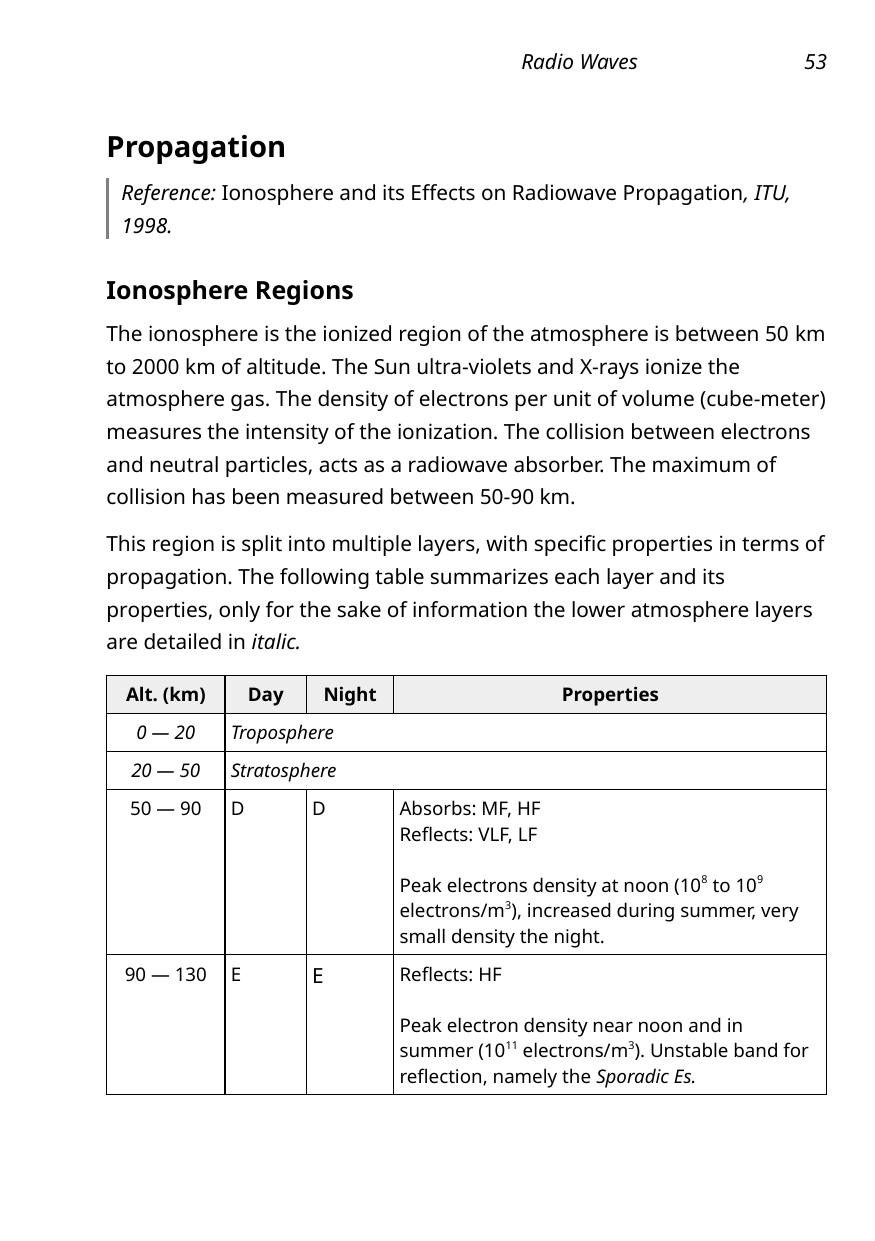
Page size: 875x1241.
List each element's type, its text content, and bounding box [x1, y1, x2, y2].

table_header Night [307, 676, 393, 713]
text This region is split into multiple layers, with specific properties in terms of propagation. The following table summarizes each layer and its properties, only for the sake of information the lower atmosphere layers are detailed in italic. [106, 529, 827, 656]
text Reference: Ionosphere and its Effects on Radiowave Propagation, ITU, 1998. [109, 178, 827, 239]
table_header Alt. (km) [107, 676, 224, 713]
table_header Day [226, 676, 306, 713]
table_cell E [307, 955, 393, 1094]
table_header Properties [394, 676, 826, 713]
table_cell 50 — 90 [107, 790, 224, 954]
table_cell D [307, 790, 393, 954]
table_cell D [226, 790, 306, 954]
table_cell Reflects: HF Peak electron density near noon and in summer (1011 electrons/m3). Unstable band for reflection, namely the Sporadic Es. [394, 955, 826, 1094]
table_cell Troposphere [226, 714, 826, 751]
table_cell 90 — 130 [107, 955, 224, 1094]
subtitle Ionosphere Regions [106, 273, 827, 307]
table_cell E [226, 955, 306, 1094]
table_cell 20 — 50 [107, 752, 224, 789]
table_cell Stratosphere [226, 752, 826, 789]
subtitle Propagation [106, 126, 827, 166]
table_cell 0 — 20 [107, 714, 224, 751]
table_cell Absorbs: MF, HF Reflects: VLF, LF Peak electrons density at noon (108 to 109 electrons/m3), increased during summer, very small density the night. [394, 790, 826, 954]
text The ionosphere is the ionized region of the atmosphere is between 50 km to 2000 km of altitude. The Sun ultra-violets and X-rays ionize the atmosphere gas. The density of electrons per unit of volume (cube-meter) measures the intensity of the ionization. The collision between electrons and neutral particles, acts as a radiowave absorber. The maximum of collision has been measured between 50-90 km. [106, 319, 827, 511]
